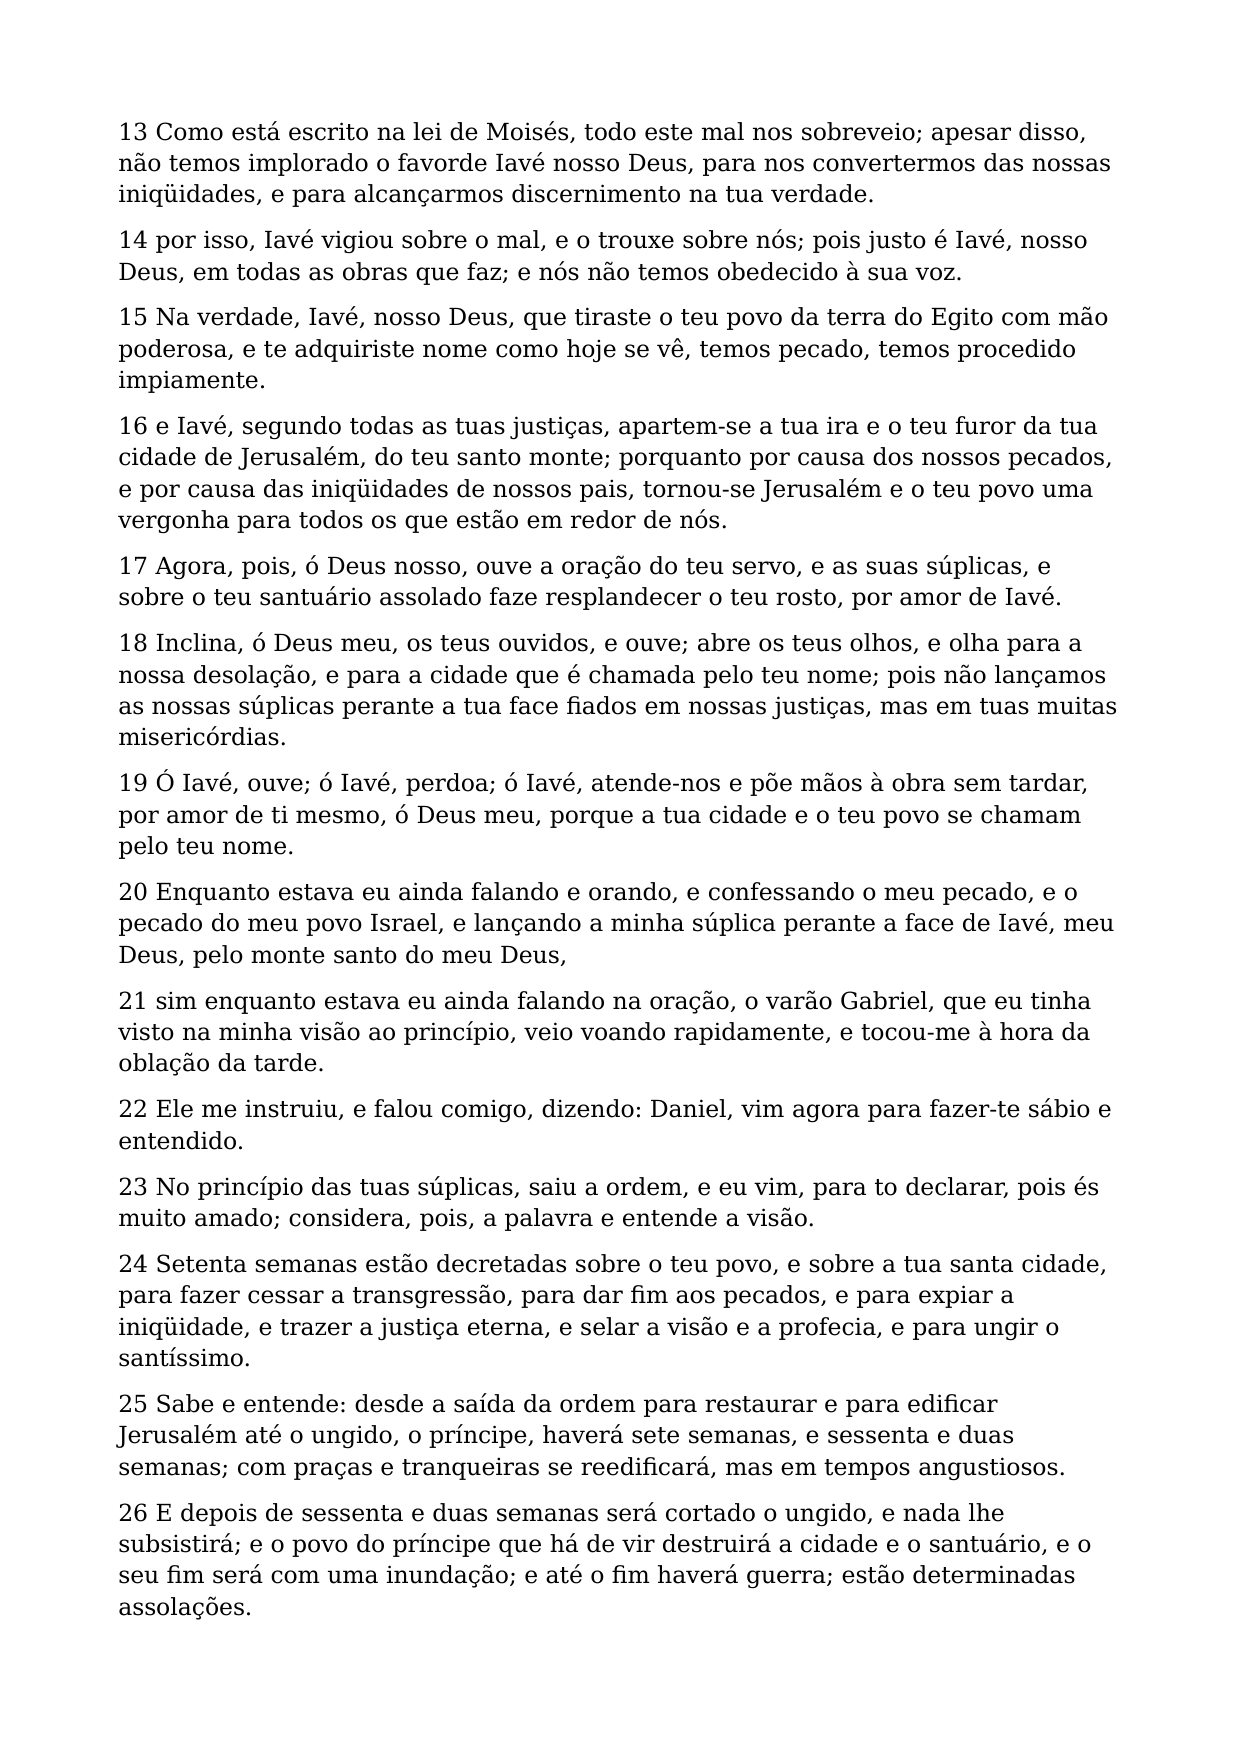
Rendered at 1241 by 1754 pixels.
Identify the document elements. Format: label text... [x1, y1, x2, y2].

text 24 Setenta semanas estão decretadas sobre o teu povo, e sobre a tua santa cidade, para fazer cessar a transgressão, para dar fim aos pecados, e para expiar a iniqüidade, e trazer a justiça eterna, e selar a visão e a profecia, e para ungir o santíssimo. [118, 1251, 1122, 1372]
text 22 Ele me instruiu, e falou comigo, dizendo: Daniel, vim agora para fazer-te sábio e entendido. [118, 1096, 1122, 1154]
text 18 Inclina, ó Deus meu, os teus ouvidos, e ouve; abre os teus olhos, e olha para a nossa desolação, e para a cidade que é chamada pelo teu nome; pois não lançamos as nossas súplicas perante a tua face fiados em nossas justiças, mas em tuas muitas misericórdias. [118, 630, 1122, 751]
text 15 Na verdade, Iavé, nosso Deus, que tiraste o teu povo da terra do Egito com mão poderosa, e te adquiriste nome como hoje se vê, temos pecado, temos procedido impiamente. [118, 304, 1122, 394]
text 23 No princípio das tuas súplicas, saiu a ordem, e eu vim, para to declarar, pois és muito amado; considera, pois, a palavra e entende a visão. [118, 1173, 1122, 1232]
text 16 e Iavé, segundo todas as tuas justiças, apartem-se a tua ira e o teu furor da tua cidade de Jerusalém, do teu santo monte; porquanto por causa dos nossos pecados, e por causa das iniqüidades de nossos pais, tornou-se Jerusalém e o teu povo uma vergonha para todos os que estão em redor de nós. [118, 413, 1122, 534]
text 17 Agora, pois, ó Deus nosso, ouve a oração do teu servo, e as suas súplicas, e sobre o teu santuário assolado faze resplandecer o teu rosto, por amor de Iavé. [118, 553, 1122, 611]
text 14 por isso, Iavé vigiou sobre o mal, e o trouxe sobre nós; pois justo é Iavé, nosso Deus, em todas as obras que faz; e nós não temos obedecido à sua voz. [118, 227, 1122, 285]
text 26 E depois de sessenta e duas semanas será cortado o ungido, e nada lhe subsistirá; e o povo do príncipe que há de vir destruirá a cidade e o santuário, e o seu fim será com uma inundação; e até o fim haverá guerra; estão determinadas assolações. [118, 1499, 1122, 1621]
text 21 sim enquanto estava eu ainda falando na oração, o varão Gabriel, que eu tinha visto na minha visão ao princípio, veio voando rapidamente, e tocou-me à hora da oblação da tarde. [118, 987, 1122, 1077]
text 25 Sabe e entende: desde a saída da ordem para restaurar e para edificar Jerusalém até o ungido, o príncipe, haverá sete semanas, e sessenta e duas semanas; com praças e tranqueiras se reedificará, mas em tempos angustiosos. [118, 1391, 1122, 1481]
text 19 Ó Iavé, ouve; ó Iavé, perdoa; ó Iavé, atende-nos e põe mãos à obra sem tardar, por amor de ti mesmo, ó Deus meu, porque a tua cidade e o teu povo se chamam pelo teu nome. [118, 770, 1122, 860]
text 13 Como está escrito na lei de Moisés, todo este mal nos sobreveio; apesar disso, não temos implorado o favorde Iavé nosso Deus, para nos convertermos das nossas iniqüidades, e para alcançarmos discernimento na tua verdade. [118, 118, 1122, 208]
text 20 Enquanto estava eu ainda falando e orando, e confessando o meu pecado, e o pecado do meu povo Israel, e lançando a minha súplica perante a face de Iavé, meu Deus, pelo monte santo do meu Deus, [118, 879, 1122, 969]
